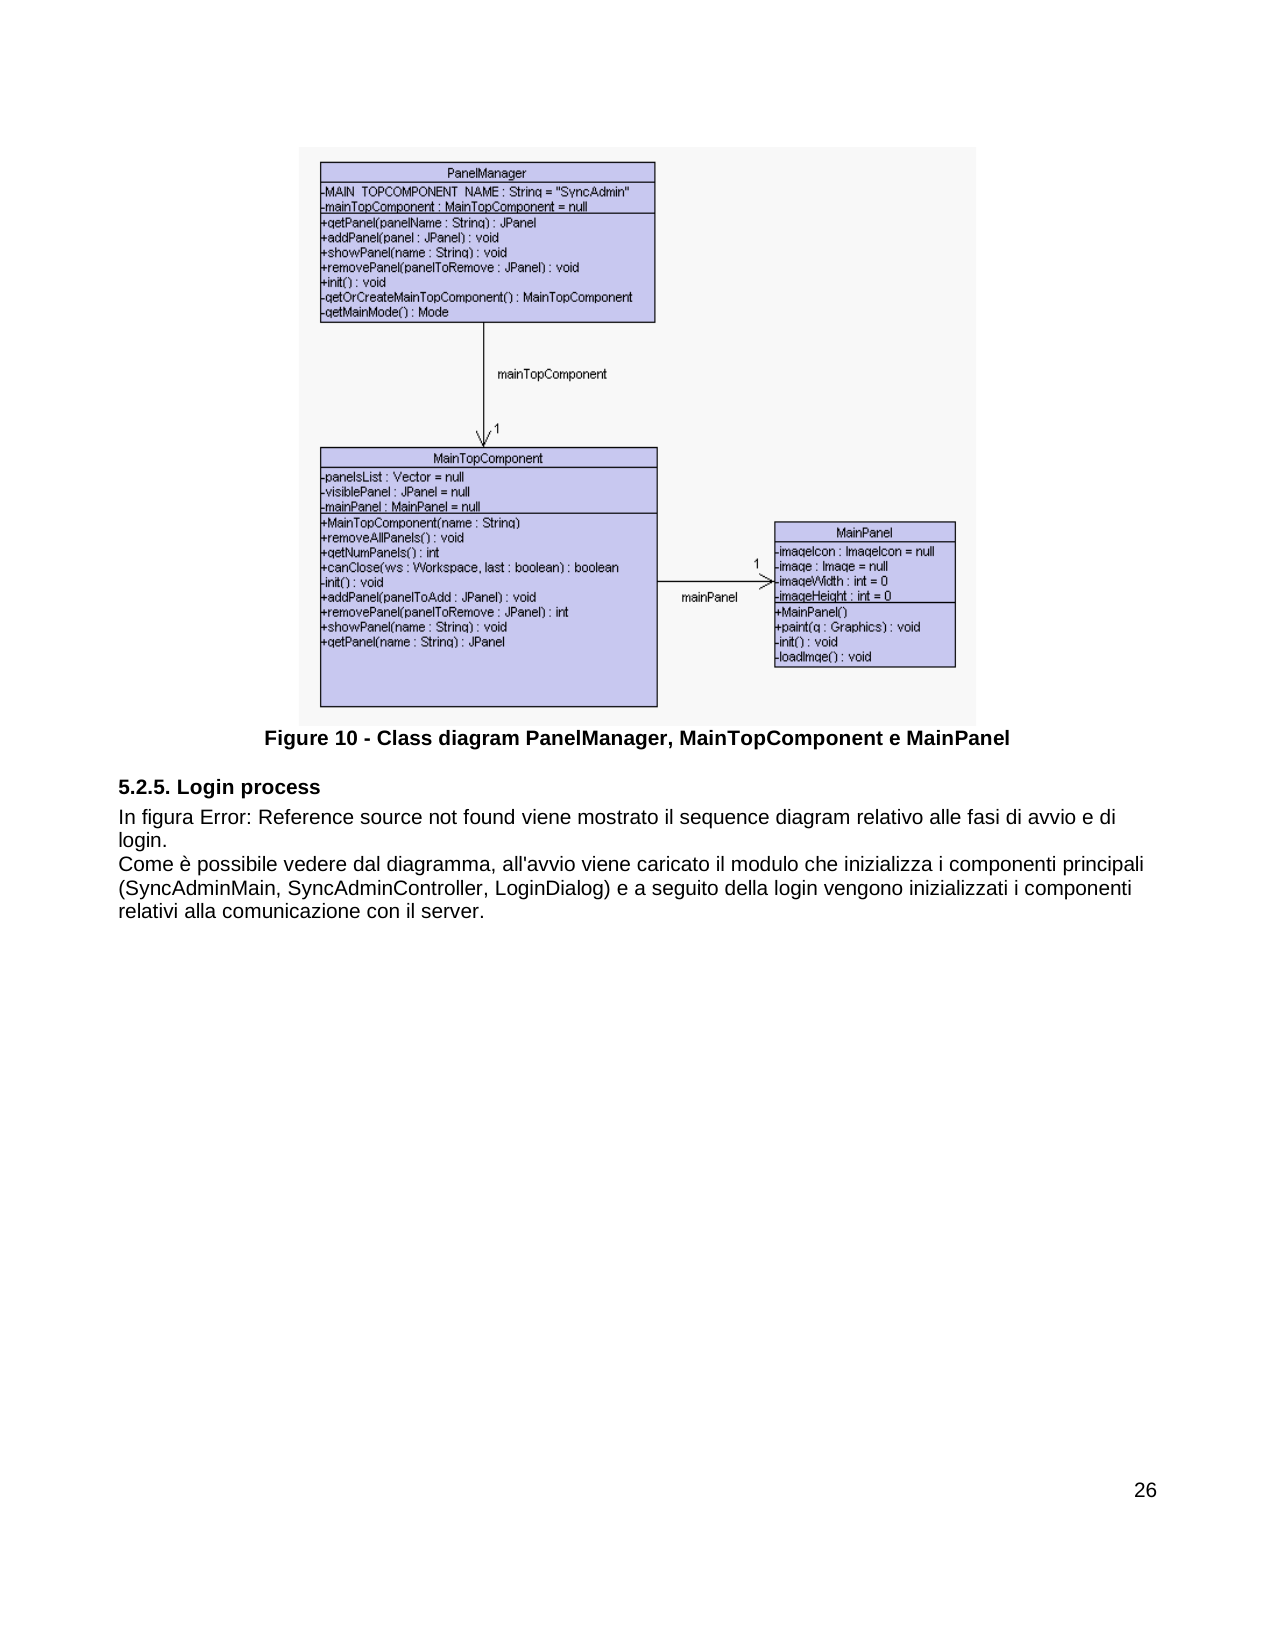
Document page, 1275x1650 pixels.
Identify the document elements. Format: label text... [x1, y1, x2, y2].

text In figura viene mostrato il sequence diagram relativo alle fasi di avvio e di login. [118, 805, 1157, 852]
picture [298, 147, 977, 726]
subtitle Login process [118, 148, 1157, 799]
text Figure 10 - Class diagram PanelManager, MainTopComponent e MainPanel [234, 172, 1041, 749]
text Come è possibile vedere dal diagramma, all'avvio viene caricato il modulo che inizializza i componenti principali (SyncAdminMain, SyncAdminController, LoginDialog) e a seguito della login vengono inizializzati i componenti relativi alla comunicazione con il server. [118, 852, 1157, 923]
